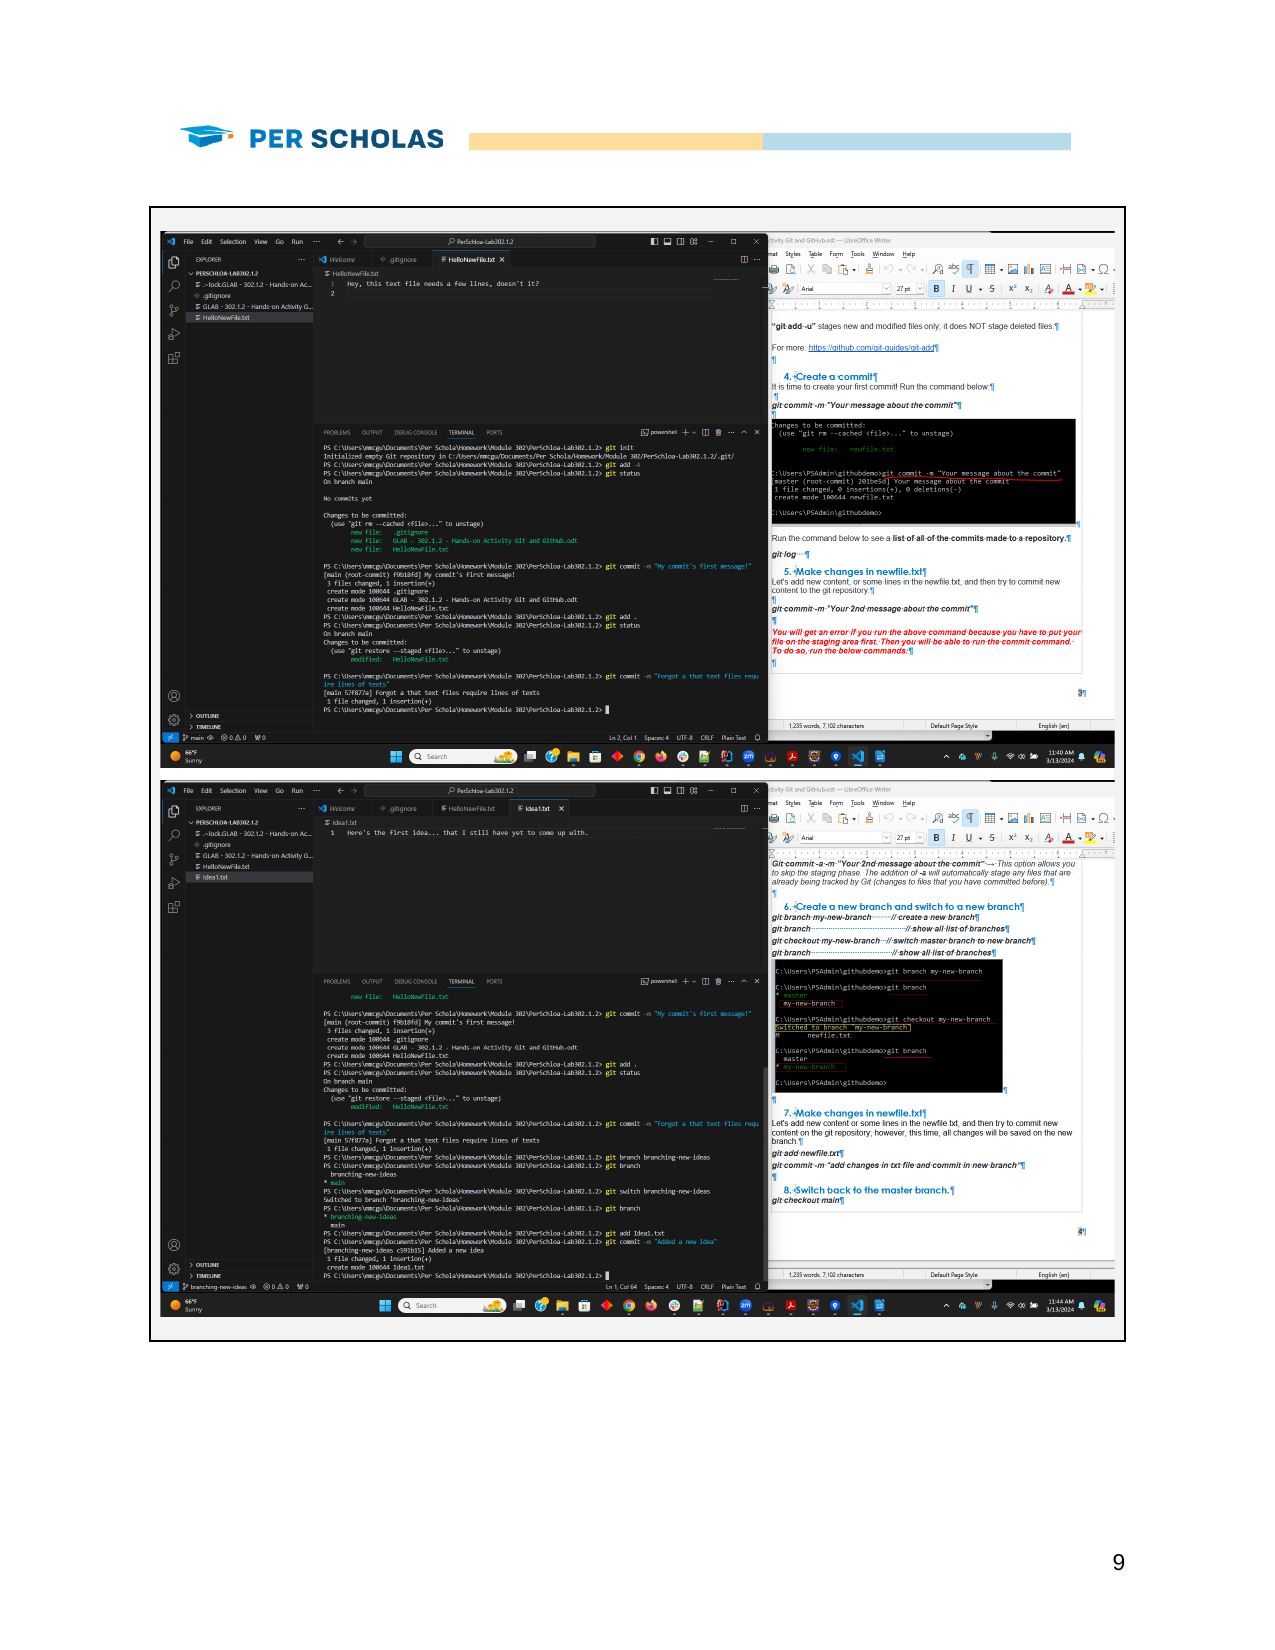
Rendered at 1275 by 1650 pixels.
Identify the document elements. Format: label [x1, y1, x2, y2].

table_header [151, 208, 1124, 1340]
picture [160, 231, 1115, 768]
picture [160, 780, 1115, 1317]
picture [150, 75, 1125, 206]
